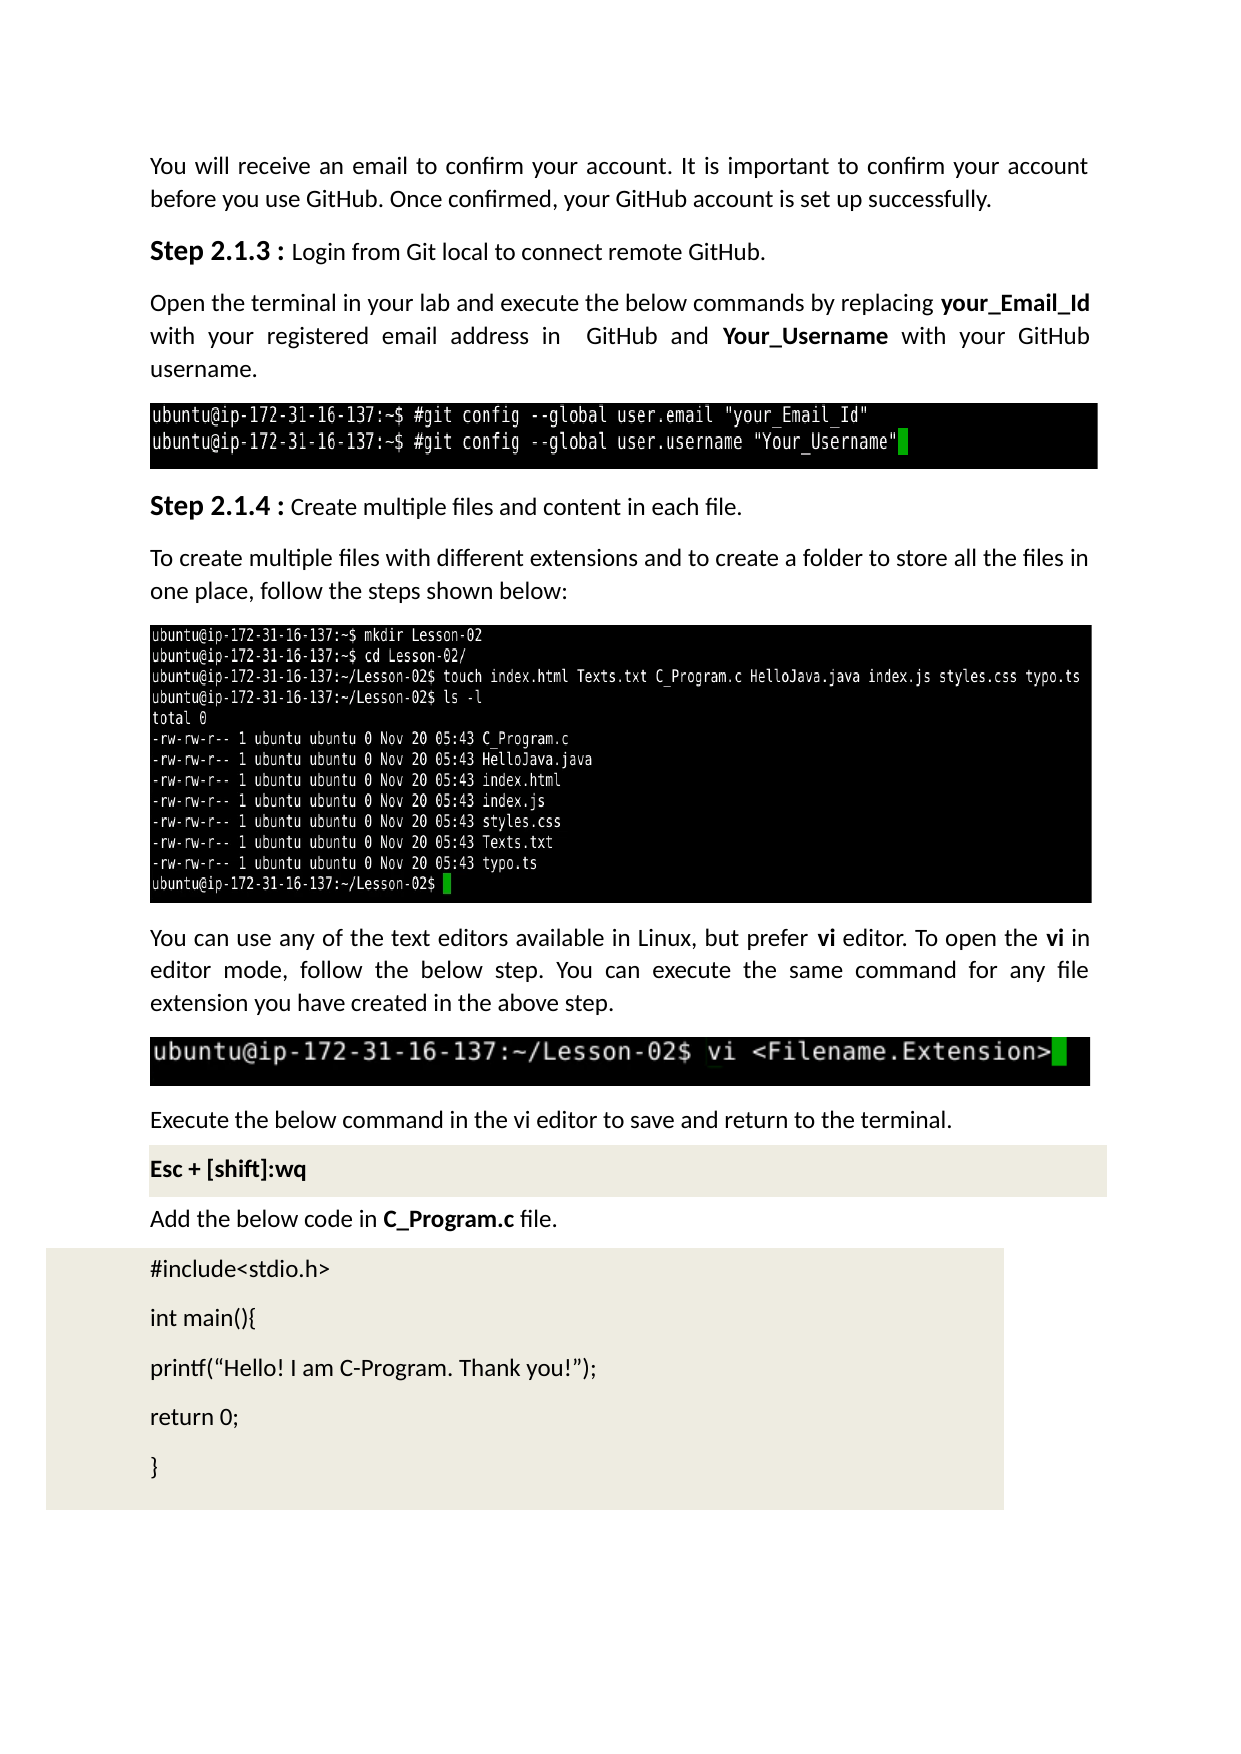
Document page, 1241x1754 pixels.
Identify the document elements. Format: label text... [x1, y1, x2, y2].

text Execute the below command in the vi editor to save and return to the terminal. [150, 1104, 1090, 1134]
picture [150, 403, 1098, 469]
picture [150, 625, 1092, 903]
text You can use any of the text editors available in Linux, but prefer vi editor. To open the vi in editor mode, follow the below step. You can execute the same command for any file extension you have created in the above step. [150, 922, 1090, 1018]
text You will receive an email to confirm your account. It is important to confirm your account before you use GitHub. Once confirmed, your GitHub account is set up successfully. [150, 150, 1090, 213]
text Step 2.1.4 : Create multiple files and content in each file. [150, 487, 1090, 523]
text #include<stdio.h> [150, 1253, 1090, 1283]
text To create multiple files with different extensions and to create a folder to store all the files in one place, follow the steps shown below: [150, 543, 1090, 606]
text return 0; [150, 1401, 1090, 1432]
text int main(){ [150, 1302, 1090, 1333]
picture [150, 1037, 1091, 1086]
text Add the below code in C_Program.c file. [150, 1203, 1090, 1234]
text Step 2.1.3 : Login from Git local to connect remote GitHub. [150, 232, 1090, 268]
text Open the terminal in your lab and execute the below commands by replacing your_Email_Id with your registered email address in GitHub and Your_Username with your GitHub username. [150, 288, 1090, 384]
text } [150, 1451, 1090, 1482]
text Esc + [shift]:wq [150, 1153, 1090, 1184]
text printf(“Hello! I am C-Program. Thank you!”); [150, 1352, 1090, 1382]
